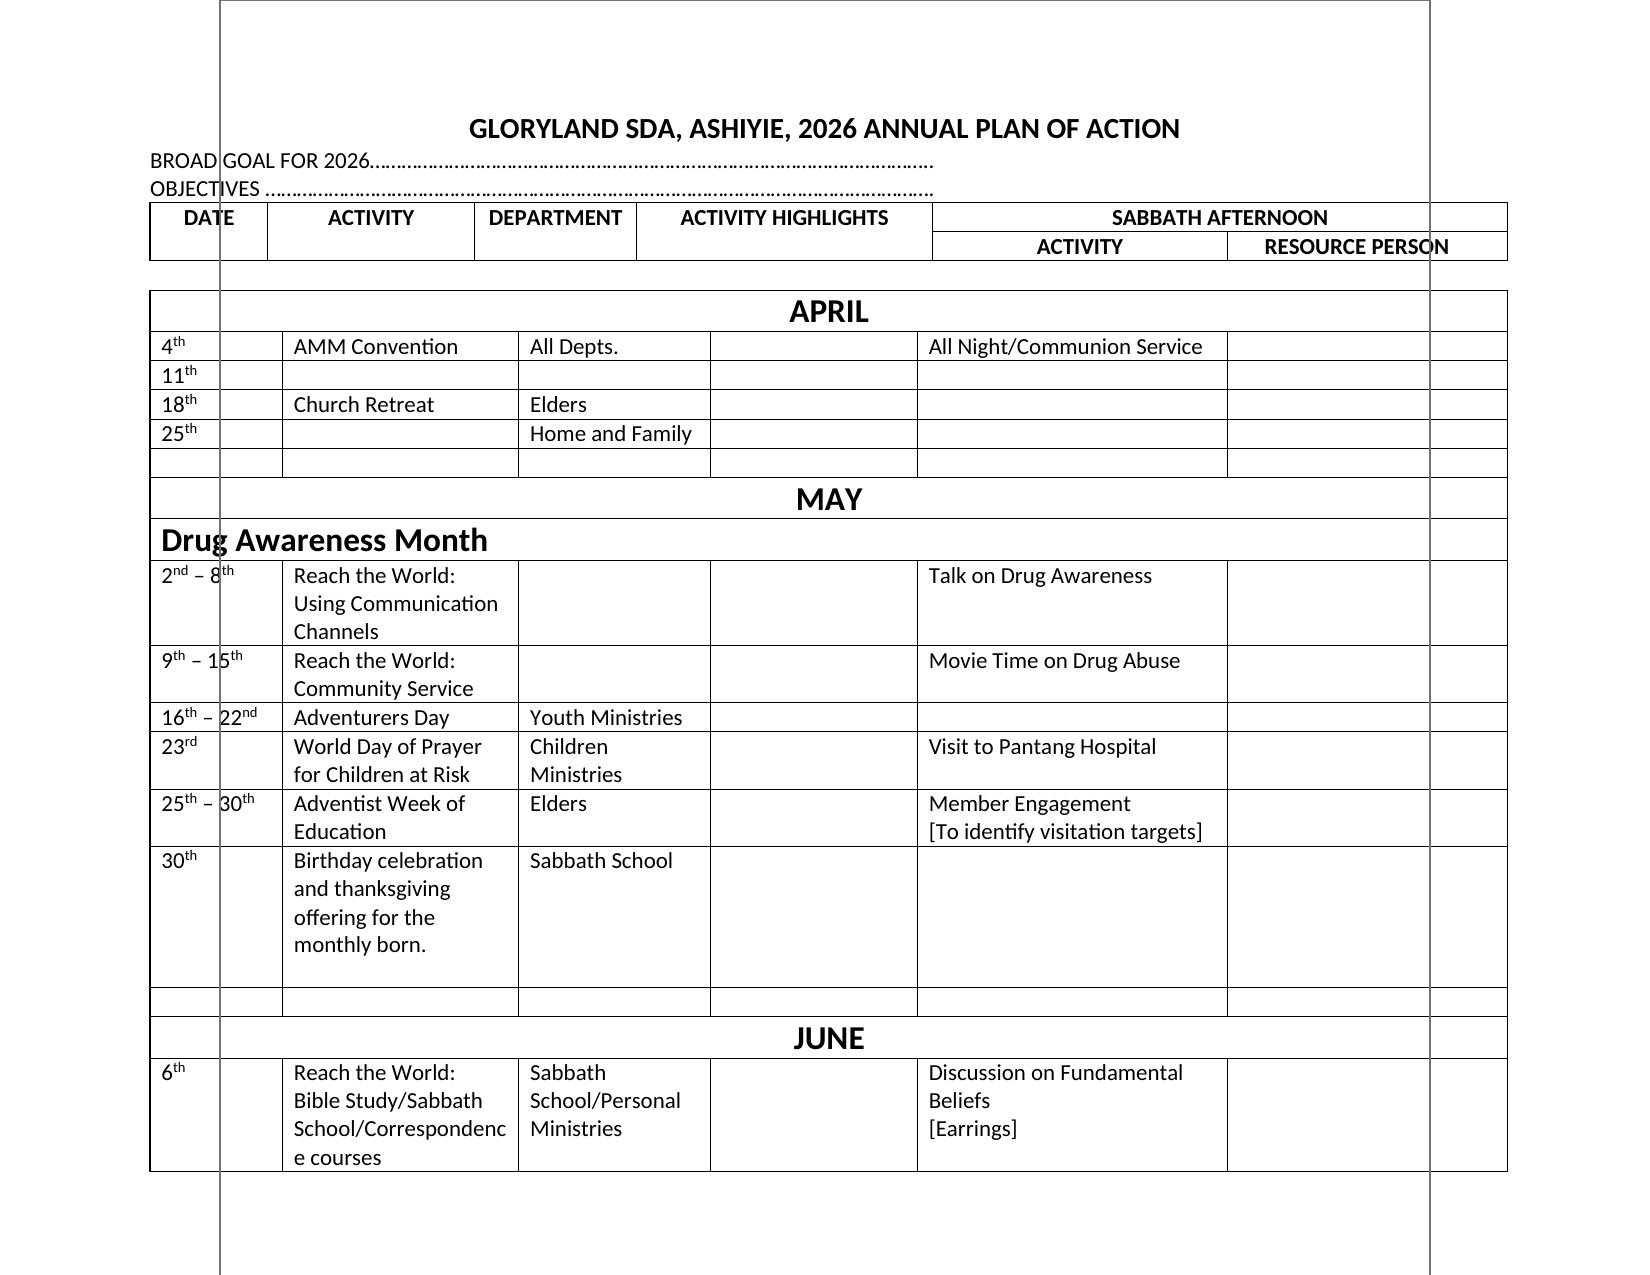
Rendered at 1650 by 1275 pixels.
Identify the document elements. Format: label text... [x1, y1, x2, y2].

table_cell [1228, 361, 1429, 389]
table_cell Sabbath School [519, 847, 710, 987]
table_cell Children Ministries [519, 732, 710, 788]
table_cell [711, 988, 917, 1016]
table_cell Youth Ministries [519, 703, 710, 731]
table_cell [1431, 478, 1507, 518]
table_cell [711, 1059, 917, 1171]
table_cell Church Retreat [283, 390, 518, 418]
table_cell [221, 390, 282, 418]
table_cell 22nd [221, 703, 282, 731]
table_cell [151, 449, 219, 477]
table_cell [711, 449, 917, 477]
table_cell Reach the World: Bible Study/Sabbath School/Correspondence courses [283, 1059, 518, 1171]
table_cell [221, 847, 282, 987]
table_cell 9th – 15th [151, 646, 219, 702]
table_cell Birthday celebration and thanksgiving offering for the monthly born. [283, 847, 518, 987]
table_cell 11th [151, 361, 219, 389]
table_cell [918, 361, 1227, 389]
table_cell [1431, 1059, 1507, 1171]
table_cell Talk on Drug Awareness [918, 561, 1227, 645]
table_cell [1228, 703, 1429, 731]
table_cell th [221, 561, 282, 645]
table_cell [221, 361, 282, 389]
table_cell [711, 703, 917, 731]
table_cell [283, 420, 518, 447]
table_cell Adventist Week of Education [283, 790, 518, 846]
table_cell [918, 703, 1227, 731]
table_cell World Day of Prayer for Children at Risk [283, 732, 518, 788]
table_cell 16th – [151, 703, 219, 731]
table_cell [711, 390, 917, 418]
table_cell 6th [151, 1059, 219, 1171]
table_cell AMM Convention [283, 332, 518, 360]
table_cell [1431, 646, 1507, 702]
table_cell [151, 478, 219, 518]
table_cell [1228, 561, 1429, 645]
table_cell 2nd – 8 [151, 561, 219, 645]
table_cell [1431, 561, 1507, 645]
table_cell [918, 420, 1227, 447]
table_cell [283, 449, 518, 477]
table_cell Reach the World: Using Communication Channels [283, 561, 518, 645]
table_cell [519, 561, 710, 645]
table_cell [918, 847, 1227, 987]
table_cell 23rd [151, 732, 219, 788]
table_cell Elders [519, 390, 710, 418]
table_cell [283, 988, 518, 1016]
table_cell [519, 646, 710, 702]
table_cell [519, 361, 710, 389]
table_cell [1431, 790, 1507, 846]
table_cell [1228, 790, 1429, 846]
table_cell All Depts. [519, 332, 710, 360]
table_cell [1431, 1017, 1507, 1057]
table_cell APRIL [221, 291, 1429, 331]
table_cell 25th – [151, 790, 219, 846]
table_cell [1431, 847, 1507, 987]
table_cell [1431, 449, 1507, 477]
table_cell [1431, 291, 1507, 331]
table_cell [1228, 332, 1429, 360]
table_cell [711, 420, 917, 447]
table_cell [221, 332, 282, 360]
table_cell [1228, 390, 1429, 418]
table_cell [221, 1059, 282, 1171]
table_cell [1228, 646, 1429, 702]
table_cell 9th – 15th [221, 646, 282, 702]
table_cell [711, 332, 917, 360]
table_cell [918, 449, 1227, 477]
table_cell [1228, 732, 1429, 788]
table_cell Home and Family [519, 420, 710, 447]
table_cell Drug Awareness Month [221, 519, 1429, 560]
table_cell Elders [519, 790, 710, 846]
table_cell [1431, 703, 1507, 731]
table_cell [519, 449, 710, 477]
table_cell [1228, 1059, 1429, 1171]
table_cell Discussion on Fundamental Beliefs [Earrings] [918, 1059, 1227, 1171]
table_cell [1431, 332, 1507, 360]
table_cell MAY [221, 478, 1429, 518]
table_cell [519, 988, 710, 1016]
table_cell All Night/Communion Service [918, 332, 1227, 360]
table_cell Drug Awareness Month [151, 519, 219, 560]
table_cell Adventurers Day [283, 703, 518, 731]
table_cell 4th [151, 332, 219, 360]
table_cell [711, 790, 917, 846]
table_cell JUNE [221, 1017, 1429, 1057]
table_cell Drug Awareness Month [1431, 519, 1507, 560]
table_cell [151, 291, 219, 331]
table_cell [1431, 390, 1507, 418]
table_cell 25th [151, 420, 219, 447]
table_cell Reach the World: Community Service [283, 646, 518, 702]
table_cell [711, 847, 917, 987]
table_cell [1431, 988, 1507, 1016]
table_cell [711, 646, 917, 702]
table_cell [1431, 732, 1507, 788]
table_cell [918, 390, 1227, 418]
table_cell [1431, 361, 1507, 389]
table_cell Visit to Pantang Hospital [918, 732, 1227, 788]
table_cell 18th [151, 390, 219, 418]
table_cell [151, 1017, 219, 1057]
table_cell [221, 988, 282, 1016]
table_cell 30th [151, 847, 219, 987]
table_cell [711, 561, 917, 645]
table_cell 30th [221, 790, 282, 846]
table_cell [221, 449, 282, 477]
table_cell [1228, 988, 1429, 1016]
table_cell [283, 361, 518, 389]
table_cell [221, 420, 282, 447]
table_cell Member Engagement [To identify visitation targets] [918, 790, 1227, 846]
table_cell [918, 988, 1227, 1016]
table_cell [1228, 847, 1429, 987]
table_cell [151, 988, 219, 1016]
table_cell [1228, 449, 1429, 477]
table_cell [1228, 420, 1429, 447]
table_cell [711, 732, 917, 788]
table_cell [711, 361, 917, 389]
table_cell [221, 732, 282, 788]
table_cell Movie Time on Drug Abuse [918, 646, 1227, 702]
table_cell [1431, 420, 1507, 447]
table_cell Sabbath School/Personal Ministries [519, 1059, 710, 1171]
